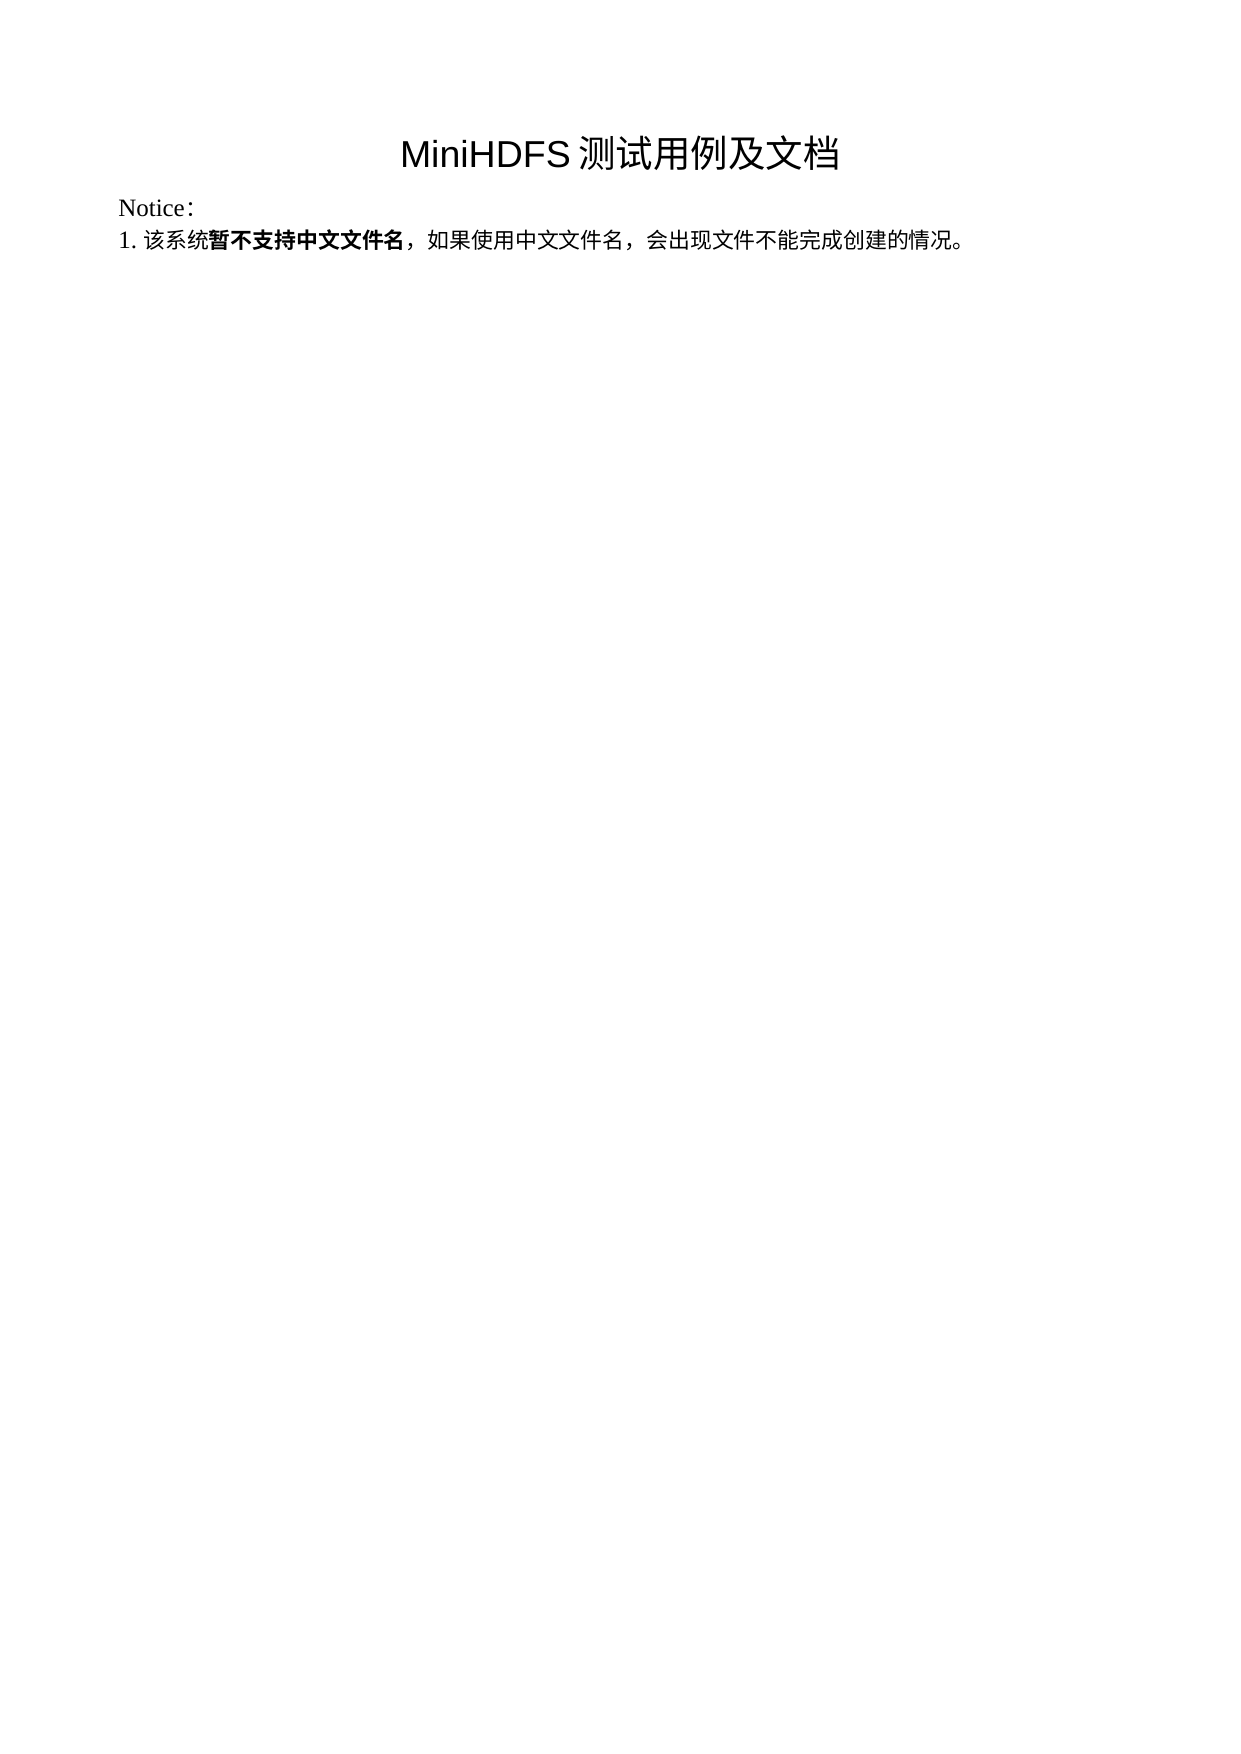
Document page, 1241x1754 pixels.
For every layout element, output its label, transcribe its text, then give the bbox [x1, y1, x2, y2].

text 1. 该系统暂不支持中文文件名，如果使用中文文件名，会出现文件不能完成创建的情况。 [118, 223, 1122, 254]
text Notice： [118, 191, 1122, 223]
subtitle MiniHDFS测试用例及文档 [118, 124, 1122, 179]
